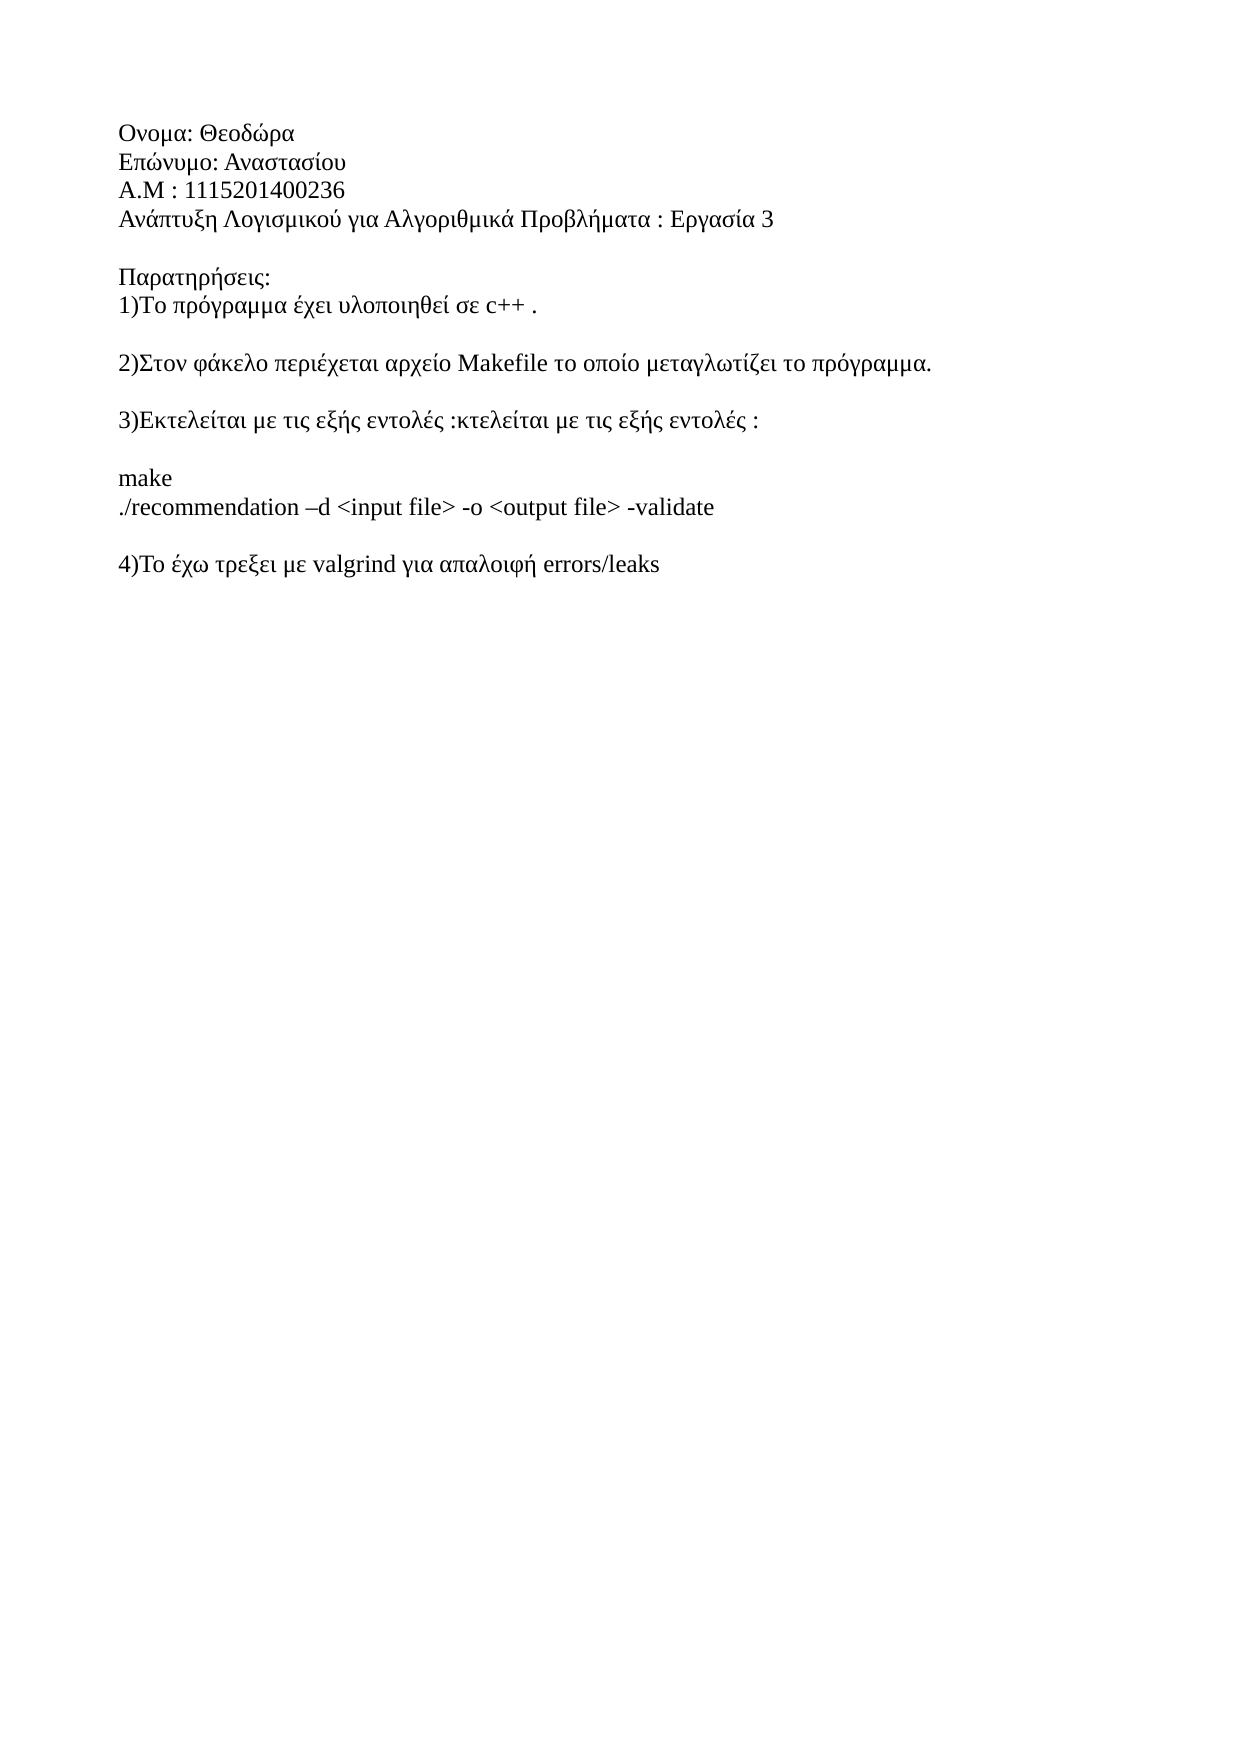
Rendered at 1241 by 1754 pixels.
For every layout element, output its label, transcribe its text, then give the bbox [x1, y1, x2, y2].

text 4)Το έχω τρεξει με valgrind για απαλοιφή errors/leaks [118, 549, 1122, 578]
text Παρατηρήσεις: [118, 262, 1122, 291]
text Ανάπτυξη Λογισμικού για Αλγοριθμικά Προβλήματα : Εργασία 3 [118, 204, 1122, 233]
text 3)Eκτελείται με τις εξής εντολές :κτελείται με τις εξής εντολές : [118, 406, 1122, 434]
text ./recommendation –d <input file> -o <output file> -validate [118, 492, 1122, 521]
text 2)Στον φάκελο περιέχεται αρχείο Makefile το οποίο μεταγλωτίζει το πρόγραμμα. [118, 348, 1122, 377]
text 1)Tο πρόγραμμα έχει υλοποιηθεί σε c++ . [118, 291, 1122, 319]
text Επώνυμο: Αναστασίου [118, 147, 1122, 176]
text make [118, 463, 1122, 492]
text Α.Μ : 1115201400236 [118, 176, 1122, 204]
text Ονομα: Θεοδώρα [118, 118, 1122, 147]
